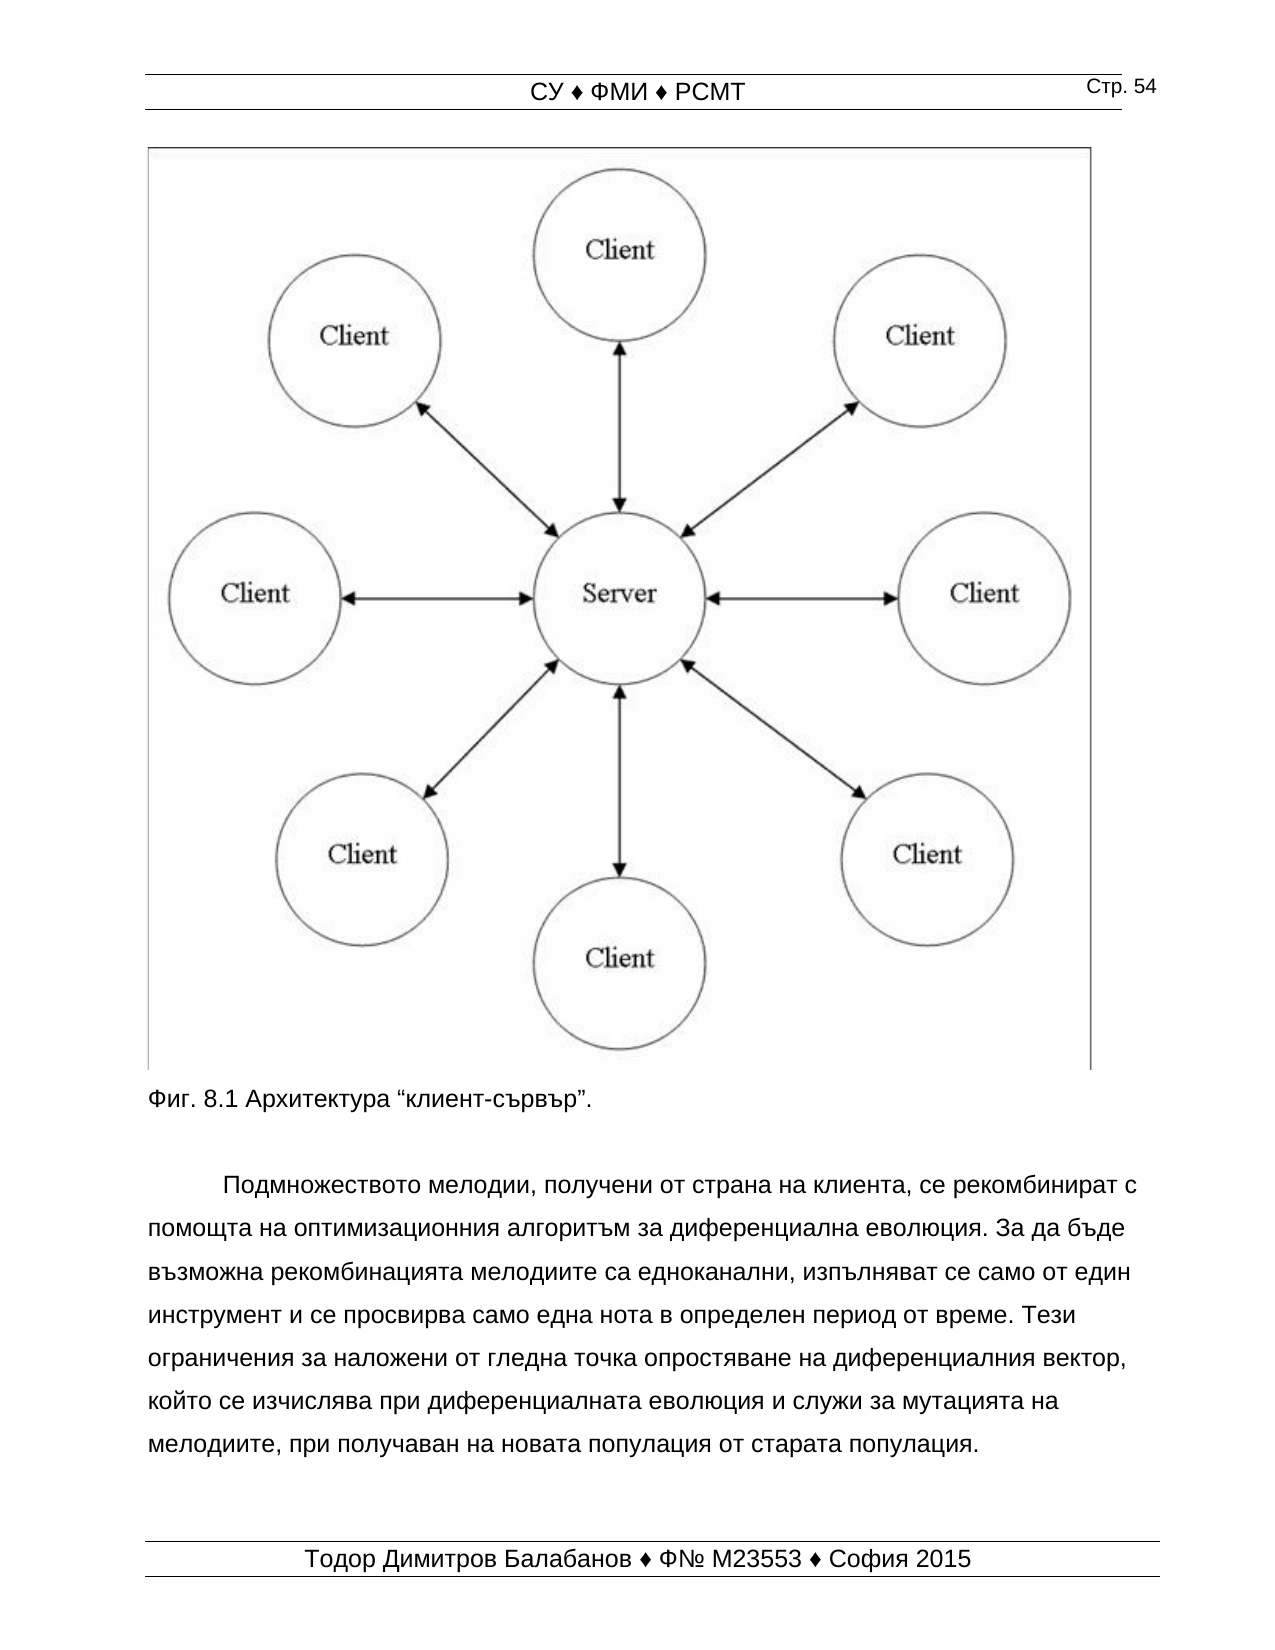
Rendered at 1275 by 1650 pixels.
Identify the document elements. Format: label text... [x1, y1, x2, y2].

text Фиг. 8.1 Архитектура “клиент-сървър”. [148, 1084, 1157, 1113]
picture [147, 147, 1092, 1070]
text Подмножеството мелодии, получени от страна на клиента, се рекомбинират с помощта на оптимизационния алгоритъм за диференциална еволюция. За да бъде възможна рекомбинацията мелодиите са едноканални, изпълняват се само от един инструмент и се просвирва само една нота в определен период от време. Тези ограничения за наложени от гледна точка опростяване на диференциалния вектор, който се изчислява при диференциалната еволюция и служи за мутацията на мелодиите, при получаван на новата популация от старата популация. [148, 1170, 1157, 1458]
